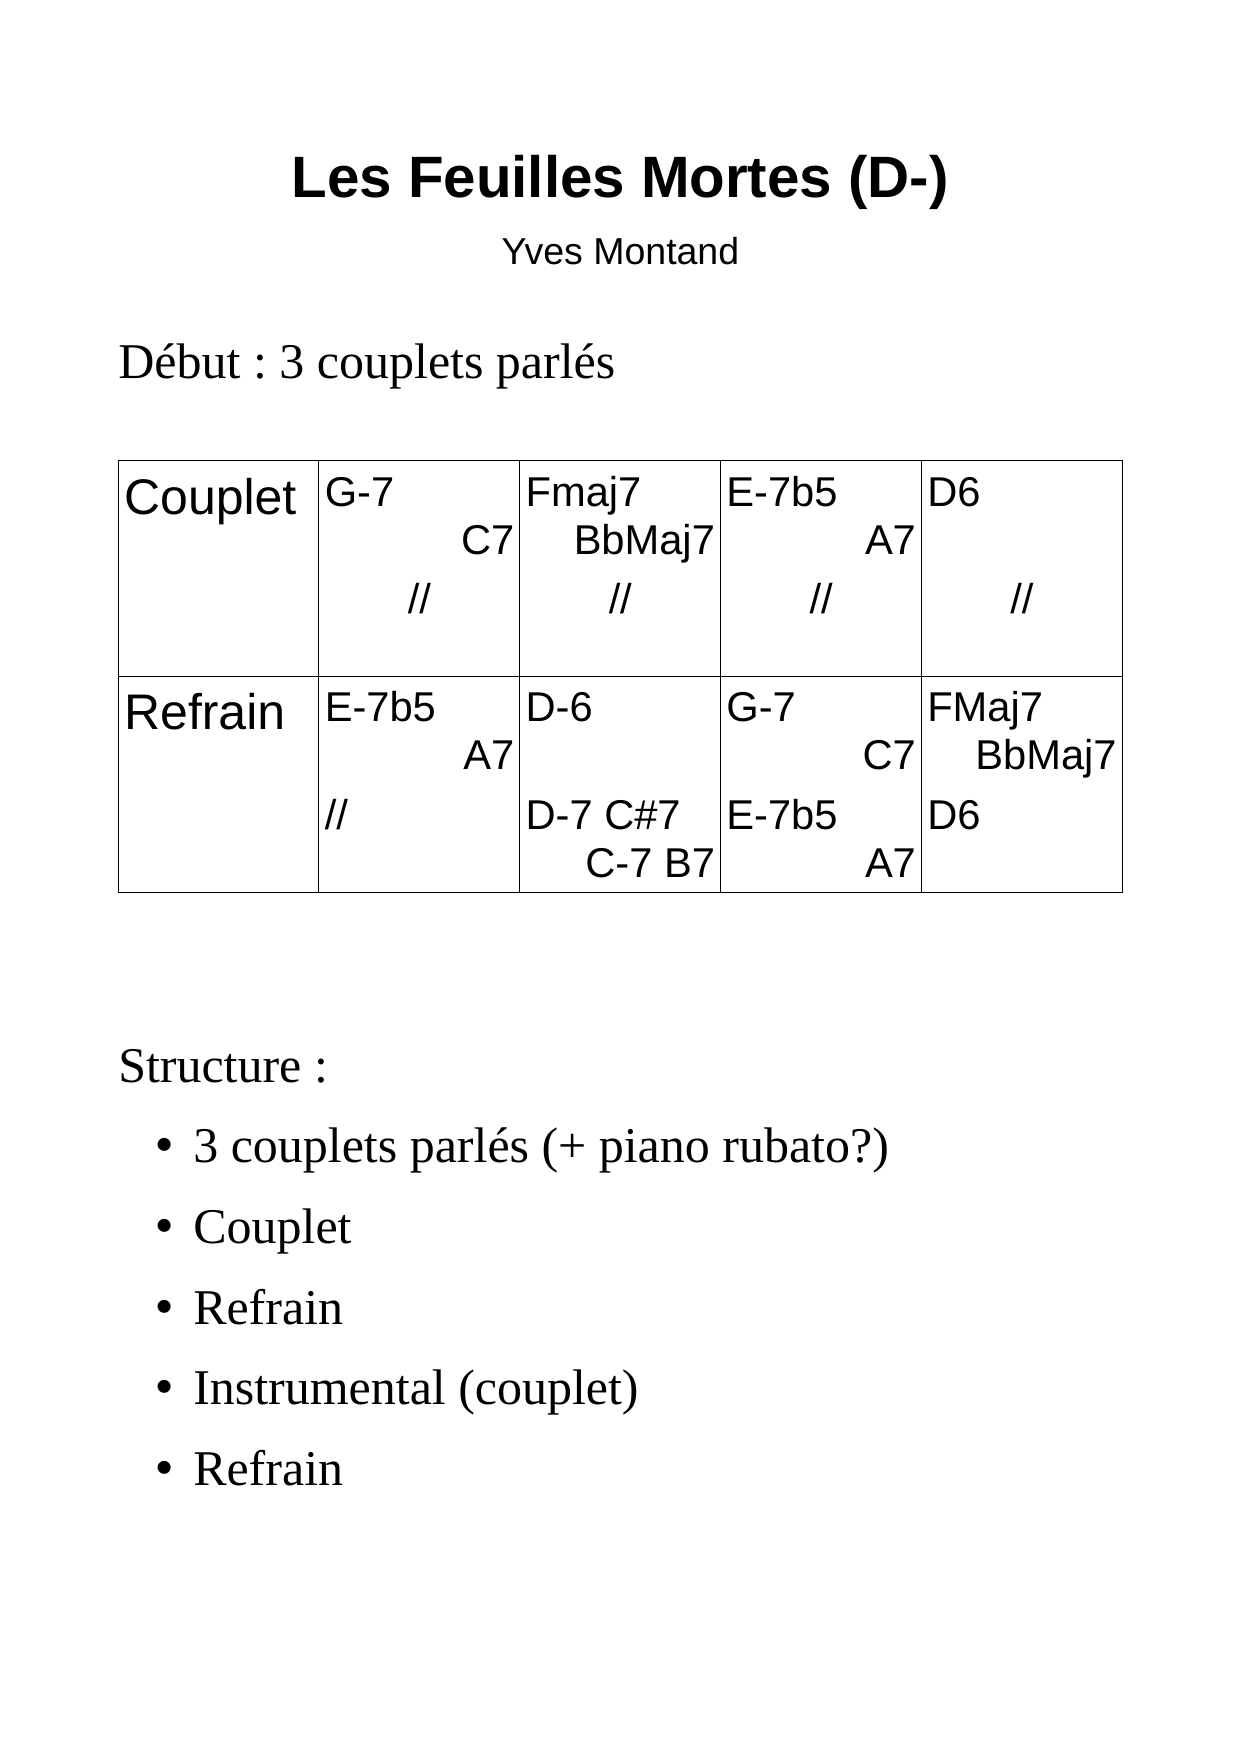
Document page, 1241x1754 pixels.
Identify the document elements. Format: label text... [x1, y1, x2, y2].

table_cell [119, 569, 318, 676]
list Couplet [156, 1197, 1122, 1254]
table_cell FMaj7 BbMaj7 [922, 677, 1122, 784]
text Structure : [118, 1036, 1122, 1093]
table_cell D-6 [520, 677, 720, 784]
table_cell // [520, 569, 720, 676]
table_cell // [319, 784, 519, 892]
table_cell // [922, 569, 1122, 676]
table_cell E-7b5 A7 [319, 677, 519, 784]
table_cell [119, 784, 318, 892]
table_header D6 [922, 461, 1122, 569]
table_header Fmaj7 BbMaj7 [520, 461, 720, 569]
table_cell D-7 C#7 C-7 B7 [520, 784, 720, 892]
table_header Couplet [119, 461, 318, 569]
subtitle Yves Montand [118, 229, 1122, 272]
table_cell E-7b5 A7 [721, 784, 921, 892]
list Instrumental (couplet) [156, 1358, 1122, 1416]
table_header G-7 C7 [319, 461, 519, 569]
table_cell // [319, 569, 519, 676]
table_cell Refrain [119, 677, 318, 784]
list Refrain [156, 1439, 1122, 1496]
table_cell G-7 C7 [721, 677, 921, 784]
title Les Feuilles Mortes (D-) [118, 143, 1122, 210]
table_cell // [721, 569, 921, 676]
text Début : 3 couplets parlés [118, 332, 1122, 390]
table_header E-7b5 A7 [721, 461, 921, 569]
list 3 couplets parlés (+ piano rubato?) [156, 1116, 1122, 1174]
table_cell D6 [922, 784, 1122, 892]
list Refrain [156, 1277, 1122, 1335]
